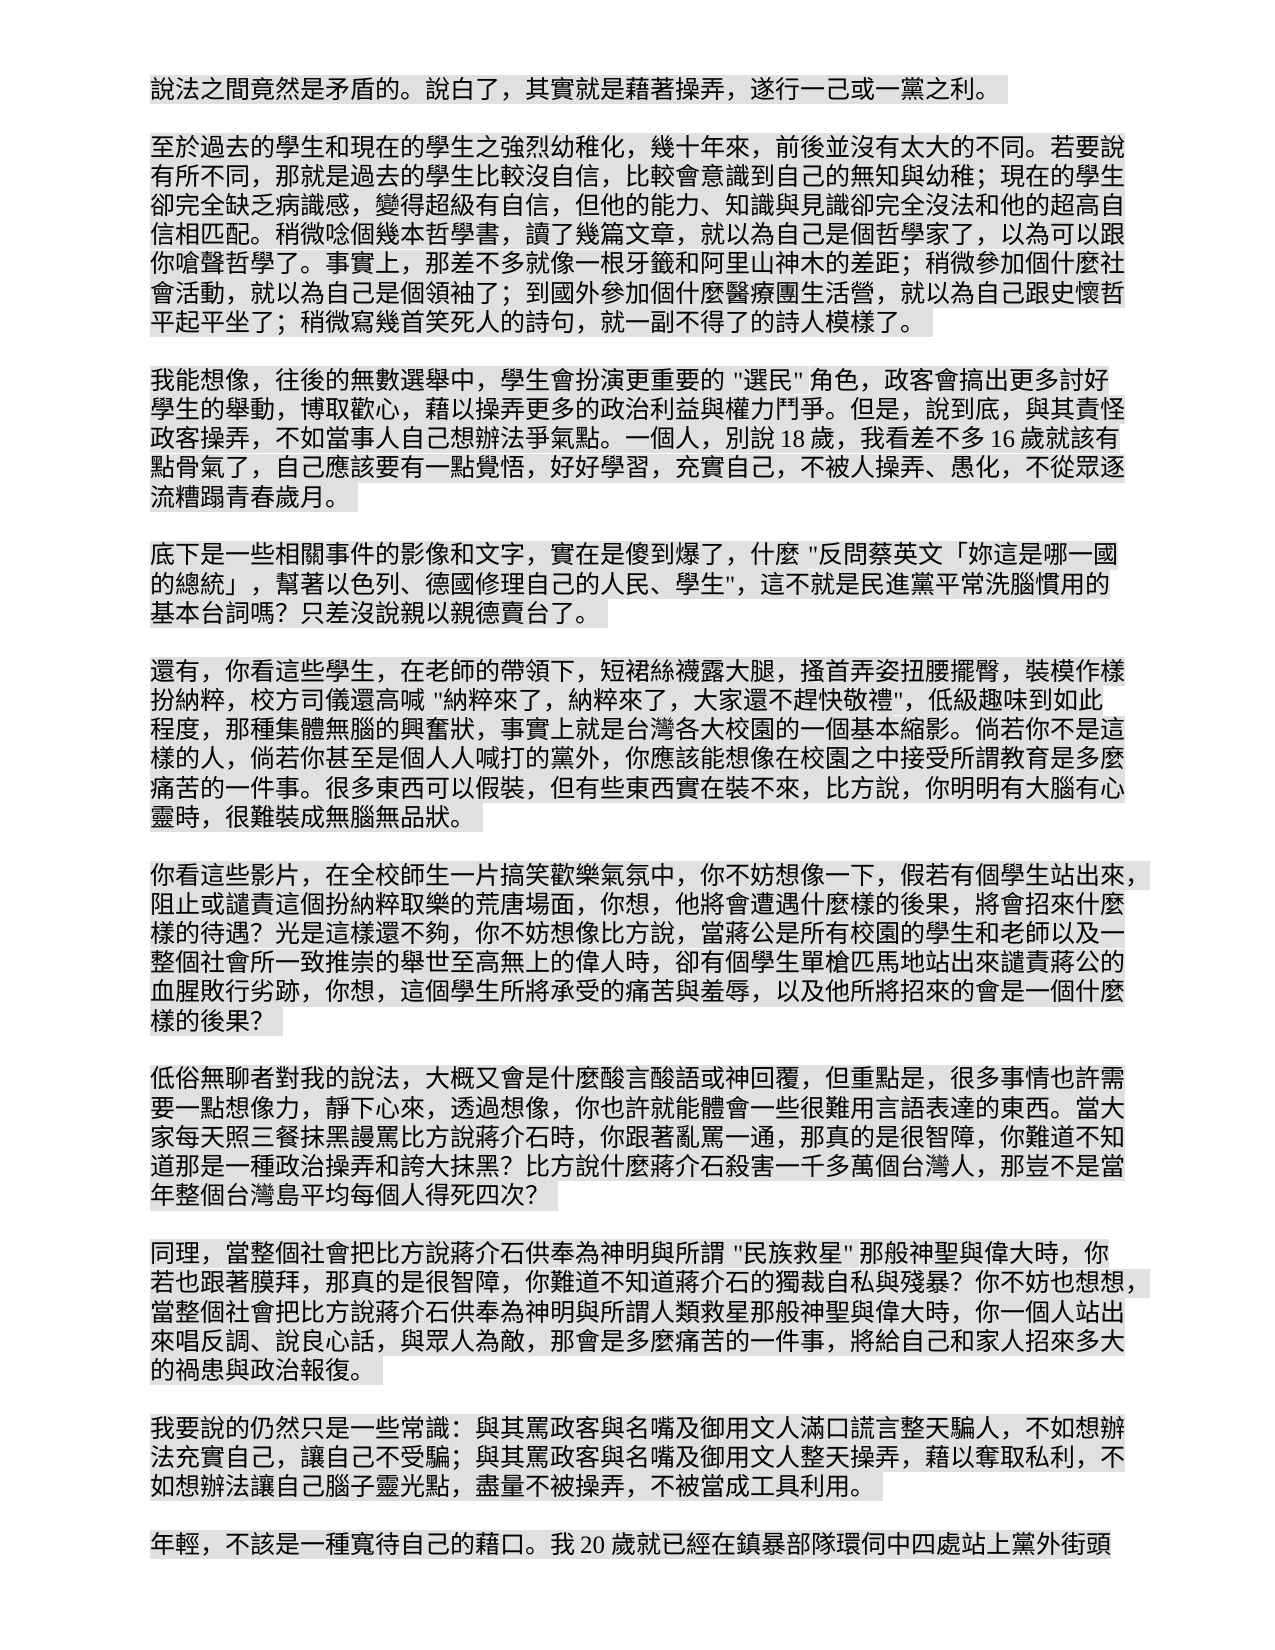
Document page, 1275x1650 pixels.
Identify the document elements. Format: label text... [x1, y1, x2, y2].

text 羅素說，"人們原本只是無知 (ignorant)，接受教育後卻變成愚蠢 (stupid)。" 這話用在台灣教育上再貼切也不過。很多人說，台灣學生一代不如一代。也許某些方面確實如此，但整體而言，依我的感覺，無腦、逸樂程度其實差不多，三、四十年來並沒有什麼太大的不同。 過去是由救國團主導，負責愚化學生，整天辦舞會，搞派對，小表哥小表妹的團康活動、愛國活動一大堆，彷彿大學就真的只該 "由你玩四年"。現在其實也差不多，所謂大學，似乎只是高中的延長，而所謂高中，不過就是小學再多念幾年的意思，心智程度並沒有什麼不同。 經常走在大學校園裏，看一堆學生日日夜夜忙著吃吃喝喝唱唱跳跳搞團康、搞各種政治正確活動，我常納悶，他們到底有沒有想過進來校園的目的是什麼？大學裏，更有各種所謂生活輔導，而教授竟然得扮演宛若褓姆一般的職責，彷彿這些學生不是成年人，而只是幼兒園大班的小朋友，除了大小便自理沒問題外，其它都需要輔導，呵護，關心，噓寒問暖。 我還曾 "輔導" 過一位自認為是國際級的 "學生領袖"。每天，他的媽咪和把拔都會負責想辦法從家裏跑來學校宿舍敲門叫他起床，負責告訴他學校哪一天有哪些課，每天詢問他在學校有沒有吃飽飽，有沒有寫功課，有沒有被人欺負負。稍有委屈，這位學生領袖就會賭氣不上學不吃中飯，把拔馬麻有時不小心少給他洗了雙襪子，他就會鬧脾氣，搞得人仰馬翻。 也許你會說這是特例。特定行為上也許是特例，但骨子裏絲毫無法獨立自主的嬰兒氣概卻是校園常態，永遠是媽咪的心肝小寶貝，永遠是學校眼中需要呵護、關心、輔導各項生活事務的 "孩子"。 你看，這所中學師生聯合扮演納粹一事，校長及師長們說，他們 "只是孩子"，還不懂事，不應苛責。說他們 "只是孩子"，或是怪罪學校相關單位沒有嚴格審查把關等等，對此我沒意見，但荒謬的是，民進黨一直努力推動 (並且已成功立法) 把投票年齡往下調，18歲就能投票，換句話說，也許有些高三的學生就有投票權。人渣黨之所以這麼積極推動立法，當然是因為這個黨知道這對他有利，島內年輕人幾乎一面倒、十個有九個半都是支持民進黨。 可是，當他們說這些學生 "只是孩子、不懂事" 時，就講得好像他們一個個仍然十分幼稚無知，需要輔導，需要把關審查。但是，為了推動調降投票年齡時，就又故意把學生們講得很懂事很成熟。甚至為了討好學生，為了動員學生反課綱，竟然連國中生、高中生都可以充當教材審查委員，自己的教材自己審，把學生講得好成熟好睿智好民主，完全不輸給教授，當然可以由學生來審查教授的課綱教材內容是否恰當。(中小學生如果比老師還厲害，那他還需要來上學嗎？) 我對什麼改革有的沒的全無興趣，隨便要怎麼幹都行，反正台灣也不是爛這一兩天。令人不爽的是操弄。為了某個目的就說一套，為了另一個目的，便又說另一套，而這套和那套說法之間竟然是矛盾的。說白了，其實就是藉著操弄，遂行一己或一黨之利。 至於過去的學生和現在的學生之強烈幼稚化，幾十年來，前後並沒有太大的不同。若要說有所不同，那就是過去的學生比較沒自信，比較會意識到自己的無知與幼稚；現在的學生卻完全缺乏病識感，變得超級有自信，但他的能力、知識與見識卻完全沒法和他的超高自信相匹配。稍微唸個幾本哲學書，讀了幾篇文章，就以為自己是個哲學家了，以為可以跟你嗆聲哲學了。事實上，那差不多就像一根牙籤和阿里山神木的差距；稍微參加個什麼社會活動，就以為自己是個領袖了；到國外參加個什麼醫療團生活營，就以為自己跟史懷哲平起平坐了；稍微寫幾首笑死人的詩句，就一副不得了的詩人模樣了。 我能想像，往後的無數選舉中，學生會扮演更重要的 "選民" 角色，政客會搞出更多討好學生的舉動，博取歡心，藉以操弄更多的政治利益與權力鬥爭。但是，說到底，與其責怪政客操弄，不如當事人自己想辦法爭氣點。一個人，別說18歲，我看差不多16歲就該有點骨氣了，自己應該要有一點覺悟，好好學習，充實自己，不被人操弄、愚化，不從眾逐流糟蹋青春歲月。 底下是一些相關事件的影像和文字，實在是傻到爆了，什麼 "反問蔡英文「妳這是哪一國的總統」，幫著以色列、德國修理自己的人民、學生"，這不就是民進黨平常洗腦慣用的基本台詞嗎？只差沒說親以親德賣台了。 還有，你看這些學生，在老師的帶領下，短裙絲襪露大腿，搔首弄姿扭腰擺臀，裝模作樣扮納粹，校方司儀還高喊 "納粹來了，納粹來了，大家還不趕快敬禮"，低級趣味到如此程度，那種集體無腦的興奮狀，事實上就是台灣各大校園的一個基本縮影。倘若你不是這樣的人，倘若你甚至是個人人喊打的黨外，你應該能想像在校園之中接受所謂教育是多麼痛苦的一件事。很多東西可以假裝，但有些東西實在裝不來，比方說，你明明有大腦有心靈時，很難裝成無腦無品狀。 你看這些影片，在全校師生一片搞笑歡樂氣氛中，你不妨想像一下，假若有個學生站出來，阻止或譴責這個扮納粹取樂的荒唐場面，你想，他將會遭遇什麼樣的後果，將會招來什麼樣的待遇？光是這樣還不夠，你不妨想像比方說，當蔣公是所有校園的學生和老師以及一整個社會所一致推崇的舉世至高無上的偉人時，卻有個學生單槍匹馬地站出來譴責蔣公的血腥敗行劣跡，你想，這個學生所將承受的痛苦與羞辱，以及他所將招來的會是一個什麼樣的後果？ 低俗無聊者對我的說法，大概又會是什麼酸言酸語或神回覆，但重點是，很多事情也許需要一點想像力，靜下心來，透過想像，你也許就能體會一些很難用言語表達的東西。當大家每天照三餐抹黑謾罵比方說蔣介石時，你跟著亂罵一通，那真的是很智障，你難道不知道那是一種政治操弄和誇大抹黑？比方說什麼蔣介石殺害一千多萬個台灣人，那豈不是當年整個台灣島平均每個人得死四次？ 同理，當整個社會把比方說蔣介石供奉為神明與所謂 "民族救星" 那般神聖與偉大時，你若也跟著膜拜，那真的是很智障，你難道不知道蔣介石的獨裁自私與殘暴？你不妨也想想，當整個社會把比方說蔣介石供奉為神明與所謂人類救星那般神聖與偉大時，你一個人站出來唱反調、說良心話，與眾人為敵，那會是多麼痛苦的一件事，將給自己和家人招來多大的禍患與政治報復。 我要說的仍然只是一些常識：與其罵政客與名嘴及御用文人滿口謊言整天騙人，不如想辦法充實自己，讓自己不受騙；與其罵政客與名嘴及御用文人整天操弄，藉以奪取私利，不如想辦法讓自己腦子靈光點，盡量不被操弄，不被當成工具利用。 年輕，不該是一種寬待自己的藉口。我20 歲就已經在鎮暴部隊環伺中四處站上黨外街頭演講台，與其說這需要一種智商，不如說它真正需要的其實是一種感情；倘若你對某些東西有感情，你自然就會擁有去做它所需要的智能與勇氣，就如同一個媽媽不會輕易被人操弄而去傷害她的小孩一般，她總會有勇氣保護她的小孩，知道怎麼做出對她的小孩有益之事。 這個類比也許不是很恰當，畢竟理性還是很重要，理性讓我們知道是非與利害之所在，但不管怎麼樣，就如David Hume所說，理性終究只是一個僕人，感情或熱情才是發號施令的老大；你得先對某個是非對錯真的 "在乎" 才行。不在乎的話，一切都只是團康，只是兒戲，只是空談。 https://www.youtube.com/watch?v=sN64CNsxgzM https://www.youtube.com/watch?v=IU5YalY1CuE 陳真 2016. 12. 26. ==================================== 光復學生 發起「到操場挺校長」 中時電子報作者楊宗灝╱竹市報導 &;#124; 中時電子報 – 2016年12月26日 上午5:50 光復中學校長程曉銘昨為納粹風波事件請辭，消息傳出學生忿忿不平，晚間有同學在網路上發起「到操場挺校長」，認為此次活動並無政治色彩，反問蔡英文「你這是哪一國的總統」，幫著以色列、德國修理自己的人民、學生，這樣對嗎？ 該文指出，我們沒有做錯，為什麼我們全校學生及老師要受到這樣的羞辱，只是一個單純的變裝活動，為何校長要為這辭職，要扣學校補助款，行政人員要受處罰，我們只是變裝打扮人物，我們只是高中學生，沒有政治活動，沒有政治色彩，我們只知道在學校讀完高中三年，我幹嘛要了解希特勒這個不行那個不行。 撰文者說，我是在台灣土生土長的人，我們只愛自己的國家（它叫台灣），我們只是盡力把希特勒的造型，模仿到最像 ，把跟他有關的東西作出來，讓整個畫面能夠更完整，這不就像在畫一幅美麗的畫嗎？難道畫希特勒的像也要被羞辱嗎？ 對於引發以、德兩國反感，撰文者認為蔡英文幫著以色列、德國修理自己的人民、自己的學生：「這樣對嗎？」也質問教育部長事發後並未到校詢問學生為何變裝希特勒？也沒關心過學生遭受網路霸凌的感受，批評部長只會砍補助款：「砍了又如何，沒補助學校也不會有影響，因為新竹縣市的學生都搶著進光復中學讀書。」 最後撰文者希望所有的高中生都站出來，大家一同來抗議，昨晚發起每人寫一封信給總統府蔡英文，用fb傳給蔡英文總統，說「我是光復中學的學生，我愛光復中學，一日光復人終身光復人」，讓他們知道我們的不滿，讓他們聽到我們憤怒的聲音。 [150, 75, 1125, 1559]
